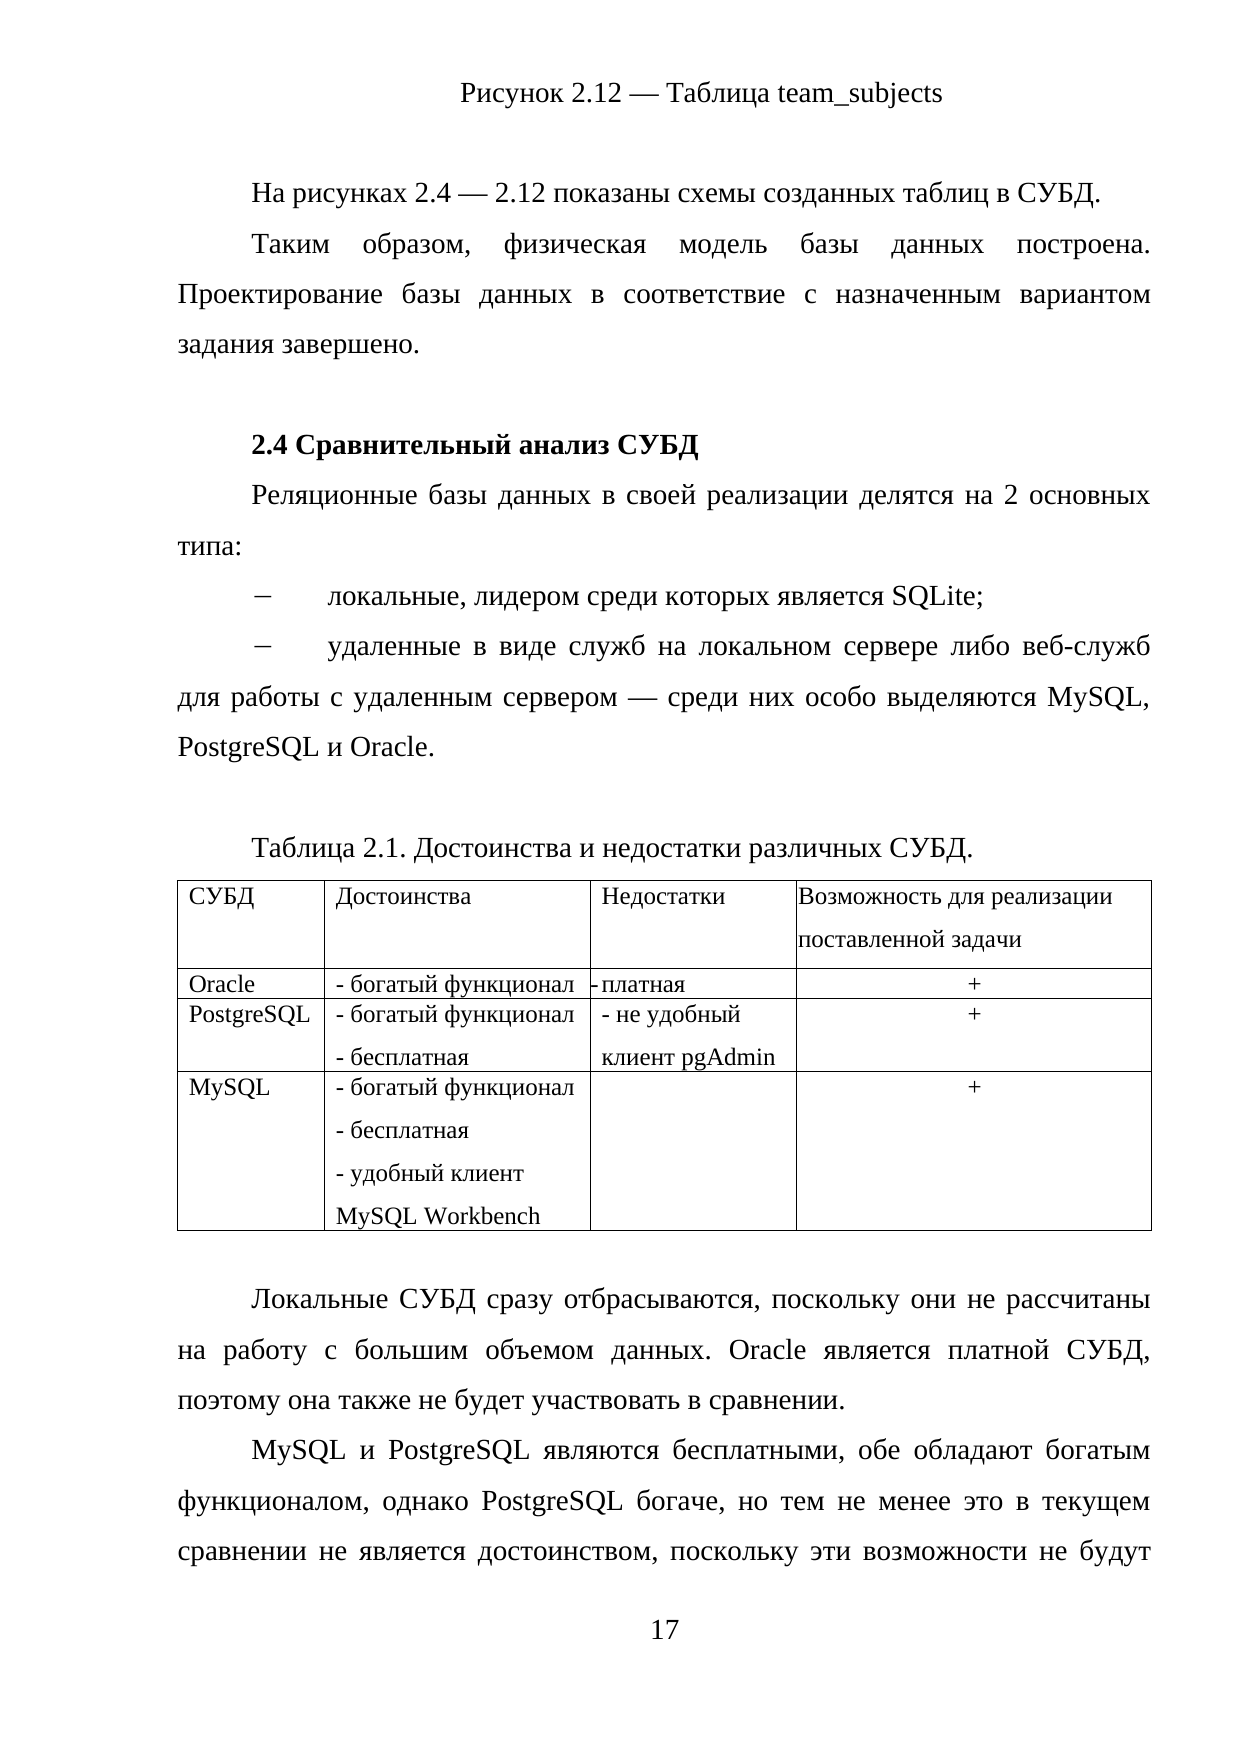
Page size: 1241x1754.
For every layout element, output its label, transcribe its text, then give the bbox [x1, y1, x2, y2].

text Таким образом, физическая модель базы данных построена. Проектирование базы данных в соответствие с назначенным вариантом задания завершено. [177, 226, 1152, 360]
text 2.4 Сравнительный анализ СУБД [177, 427, 1152, 461]
text Реляционные базы данных в своей реализации делятся на 2 основных типа: [177, 477, 1152, 561]
table_cell платная [591, 969, 796, 998]
text MySQL и PostgreSQL являются бесплатными, обе обладают богатым функционалом, однако PostgreSQL богаче, но тем не менее это в текущем сравнении не является достоинством, поскольку эти возможности не будут [177, 1432, 1152, 1567]
text Локальные СУБД сразу отбрасываются, поскольку они не рассчитаны на работу с большим объемом данных. Oracle является платной СУБД, поэтому она также не будет участвовать в сравнении. [177, 1281, 1152, 1416]
table_cell Oracle [178, 969, 324, 998]
text Рисунок 2.12 — Таблица team_subjects [177, 75, 1152, 108]
table_header Достоинства [325, 881, 590, 968]
text На рисунках 2.4 — 2.12 показаны схемы созданных таблиц в СУБД. [177, 176, 1152, 209]
table_cell + [797, 999, 1151, 1071]
text Таблица 2.1. Достоинства и недостатки различных СУБД. [177, 830, 1152, 863]
table_cell - не удобный клиент pgAdmin [591, 999, 796, 1071]
list локальные, лидером среди которых является SQLite; [177, 578, 1152, 612]
table_header Возможность для реализации поставленной задачи [797, 881, 1151, 968]
table_cell [591, 1072, 796, 1230]
table_header СУБД [178, 881, 324, 968]
table_header Недостатки [591, 881, 796, 968]
table_cell - богатый функционал - бесплатная - удобный клиент MySQL Workbench [325, 1072, 590, 1230]
table_cell MySQL [178, 1072, 324, 1230]
table_cell - богатый функционал - бесплатная [325, 999, 590, 1071]
table_cell + [797, 1072, 1151, 1230]
list удаленные в виде служб на локальном сервере либо веб-служб для работы с удаленным сервером — среди них особо выделяются MySQL, PostgreSQL и Oracle. [177, 628, 1152, 763]
table_cell PostgreSQL [178, 999, 324, 1071]
table_cell - богатый функционал [325, 969, 590, 998]
table_cell + [797, 969, 1151, 998]
